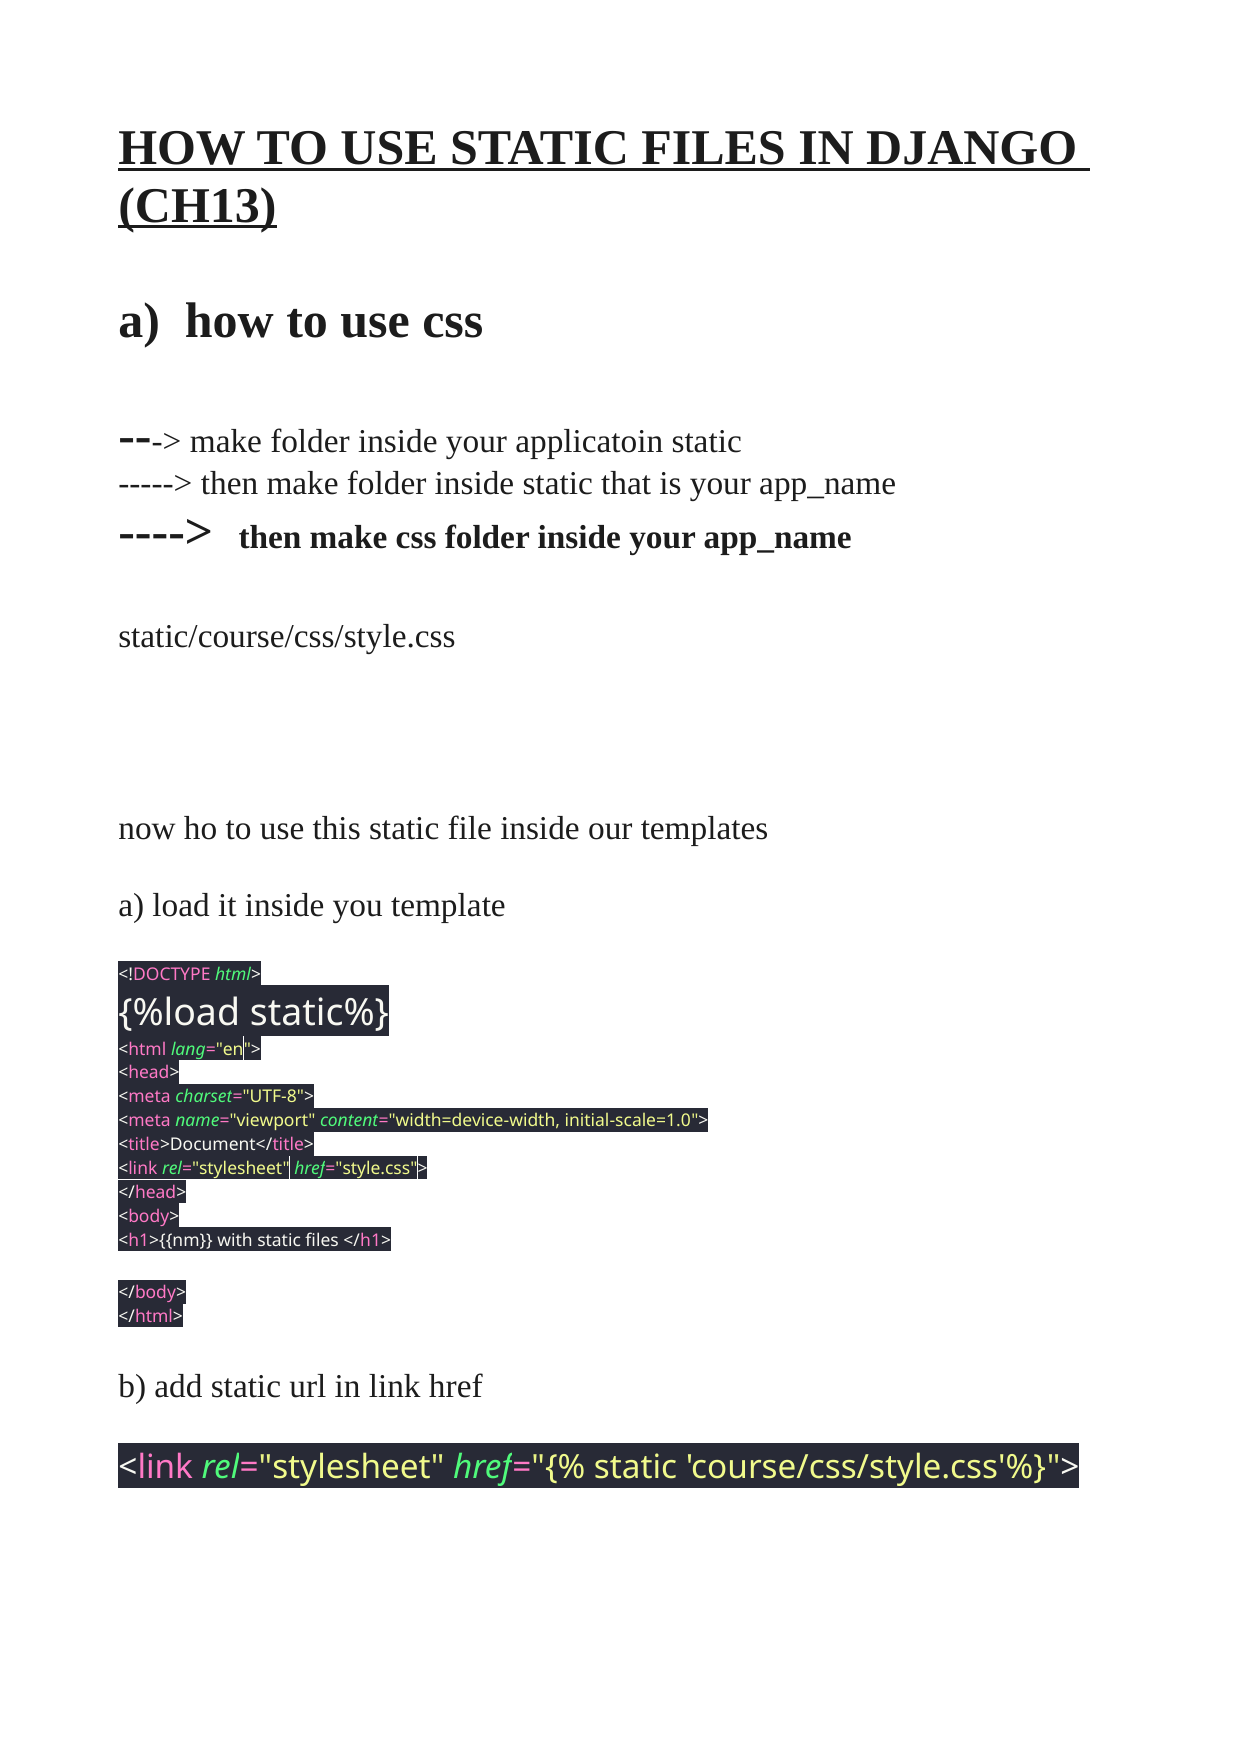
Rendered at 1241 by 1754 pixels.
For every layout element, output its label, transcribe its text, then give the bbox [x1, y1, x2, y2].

text <meta charset="UTF-8"> [118, 1084, 1122, 1108]
text {%load static%} [118, 985, 1122, 1036]
text <meta name="viewport" content="width=device-width, initial-scale=1.0"> [118, 1108, 1122, 1132]
text now ho to use this static file inside our templates [118, 808, 1122, 846]
text <link rel="stylesheet" href="style.css"> [118, 1156, 1122, 1179]
text </body> [118, 1280, 1122, 1304]
text <title>Document</title> [118, 1132, 1122, 1156]
text <h1>{{nm}} with static files </h1> [118, 1227, 1122, 1251]
text b) add static url in link href [118, 1366, 1122, 1404]
text static/course/css/style.css [118, 616, 1122, 655]
text </head> [118, 1179, 1122, 1203]
text <html lang="en"> [118, 1036, 1122, 1060]
text a) how to use css [118, 291, 1122, 348]
text a) load it inside you template [118, 885, 1122, 923]
text <!DOCTYPE html> [118, 961, 1122, 985]
text -----> then make folder inside static that is your app_name [118, 463, 1122, 501]
text </html> [118, 1304, 1122, 1327]
text ----> then make css folder inside your app_name [118, 501, 1122, 559]
text HOW TO USE STATIC FILES IN DJANGO (CH13) [118, 118, 1122, 233]
text <head> [118, 1060, 1122, 1084]
text <link rel="stylesheet" href="{% static 'course/css/style.css'%}"> [118, 1442, 1122, 1488]
text <body> [118, 1203, 1122, 1227]
text ---> make folder inside your applicatoin static [118, 406, 1122, 463]
